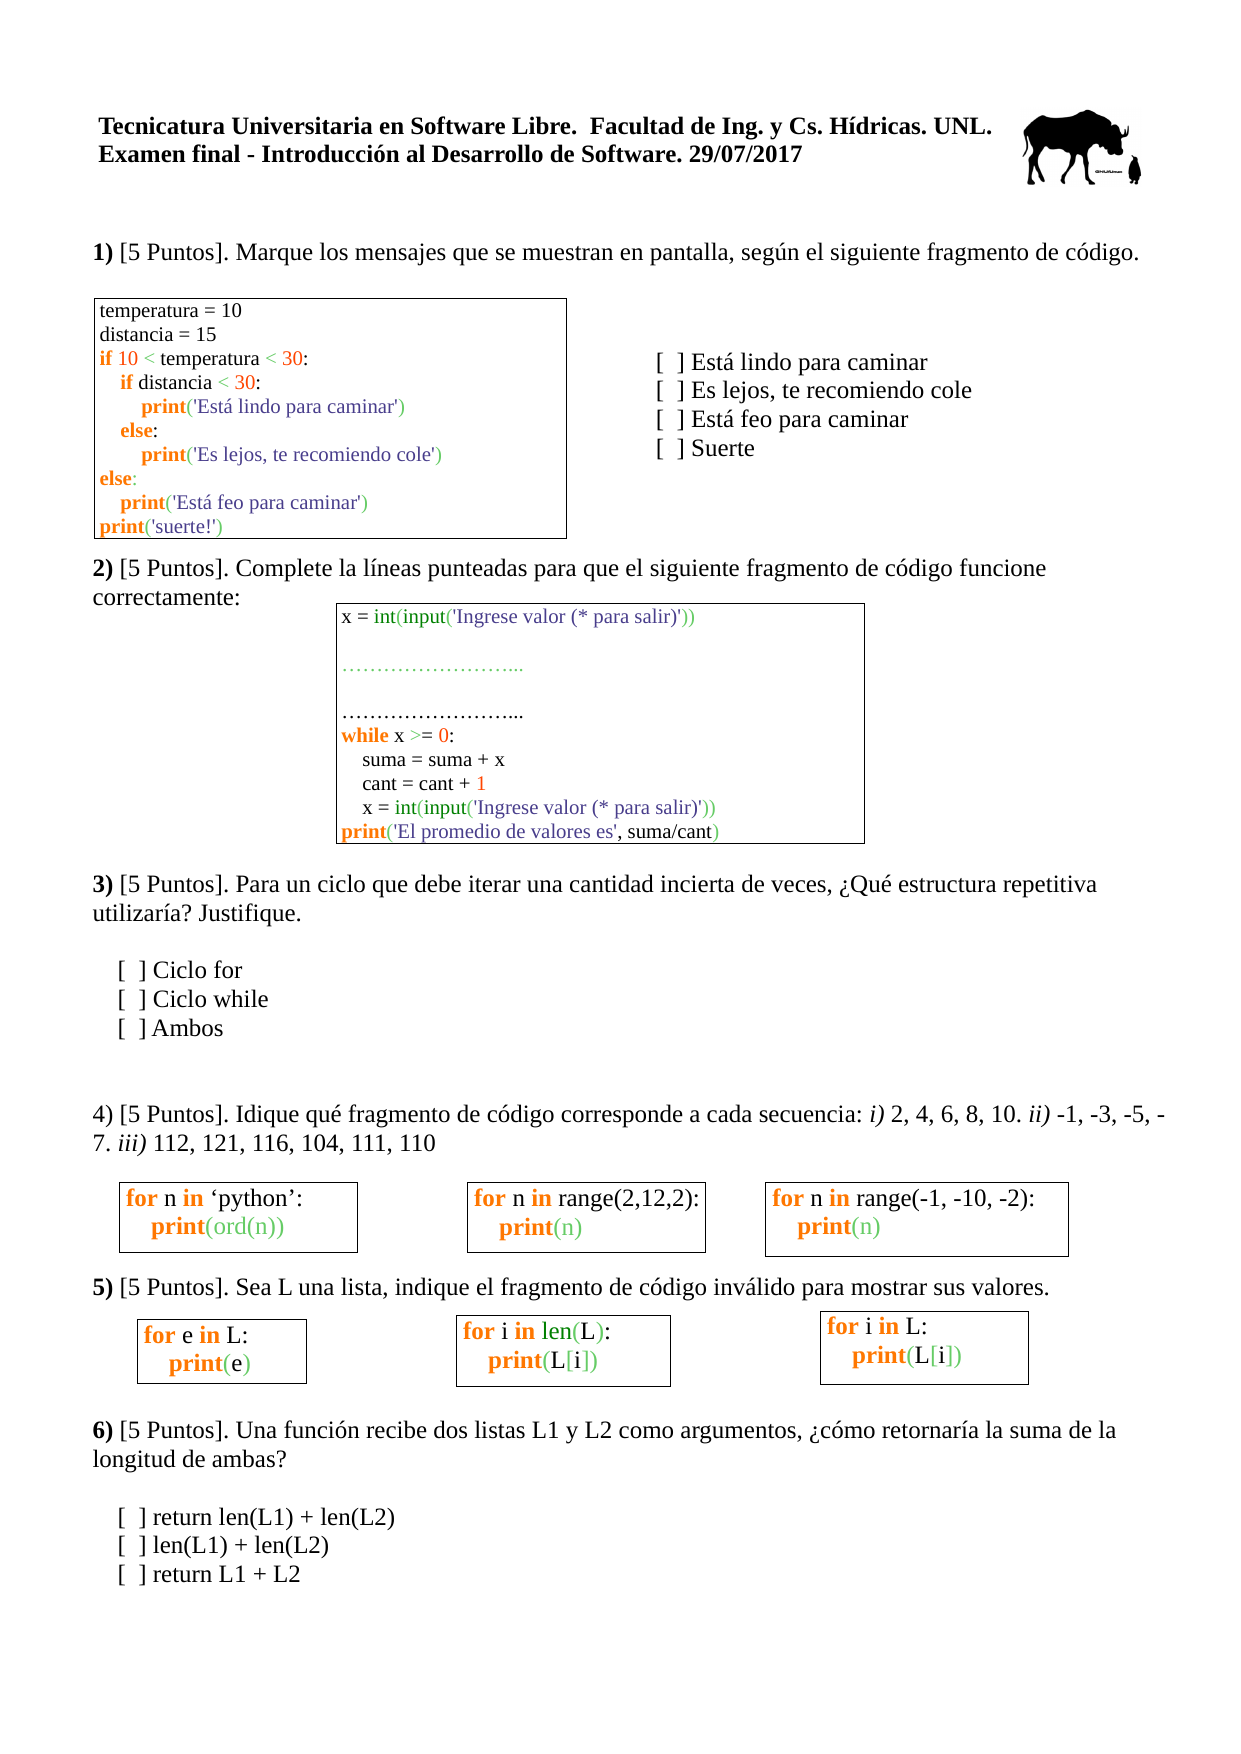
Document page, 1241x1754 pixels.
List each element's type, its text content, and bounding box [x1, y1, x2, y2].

text 4) [5 Puntos]. Idique qué fragmento de código corresponde a cada secuencia: i) 2, 4, 6, 8, 10. ii) -1, -3, -5, -7. iii) 112, 121, 116, 104, 111, 110 [92, 1099, 1170, 1157]
text [ ] return L1 + L2 [92, 1559, 1170, 1588]
table_header [1001, 105, 1170, 208]
picture [1019, 107, 1143, 187]
text 5) [5 Puntos]. Sea L una lista, indique el fragmento de código inválido para mostrar sus valores. [92, 1272, 1170, 1301]
text [ ] Ambos [92, 1013, 1170, 1042]
text [ ] Ciclo while [92, 984, 1170, 1013]
text 2) [5 Puntos]. Complete la líneas punteadas para que el siguiente fragmento de código funcione correctamente: [92, 553, 1170, 611]
text 6) [5 Puntos]. Una función recibe dos listas L1 y L2 como argumentos, ¿cómo retornaría la suma de la longitud de ambas? [92, 1416, 1170, 1473]
text 3) [5 Puntos]. Para un ciclo que debe iterar una cantidad incierta de veces, ¿Qué estructura repetitiva utilizaría? Justifique. [92, 869, 1170, 927]
table_header Tecnicatura Universitaria en Software Libre. Facultad de Ing. y Cs. Hídricas. UNL. Examen final - Introducción al Desarrollo de Software. 29/07/2017 [92, 105, 1001, 208]
text [ ] len(L1) + len(L2) [92, 1531, 1170, 1559]
text [ ] Ciclo for [92, 956, 1170, 984]
text [ ] return len(L1) + len(L2) [92, 1502, 1170, 1531]
text 1) [5 Puntos]. Marque los mensajes que se muestran en pantalla, según el siguiente fragmento de código. [92, 237, 1170, 266]
